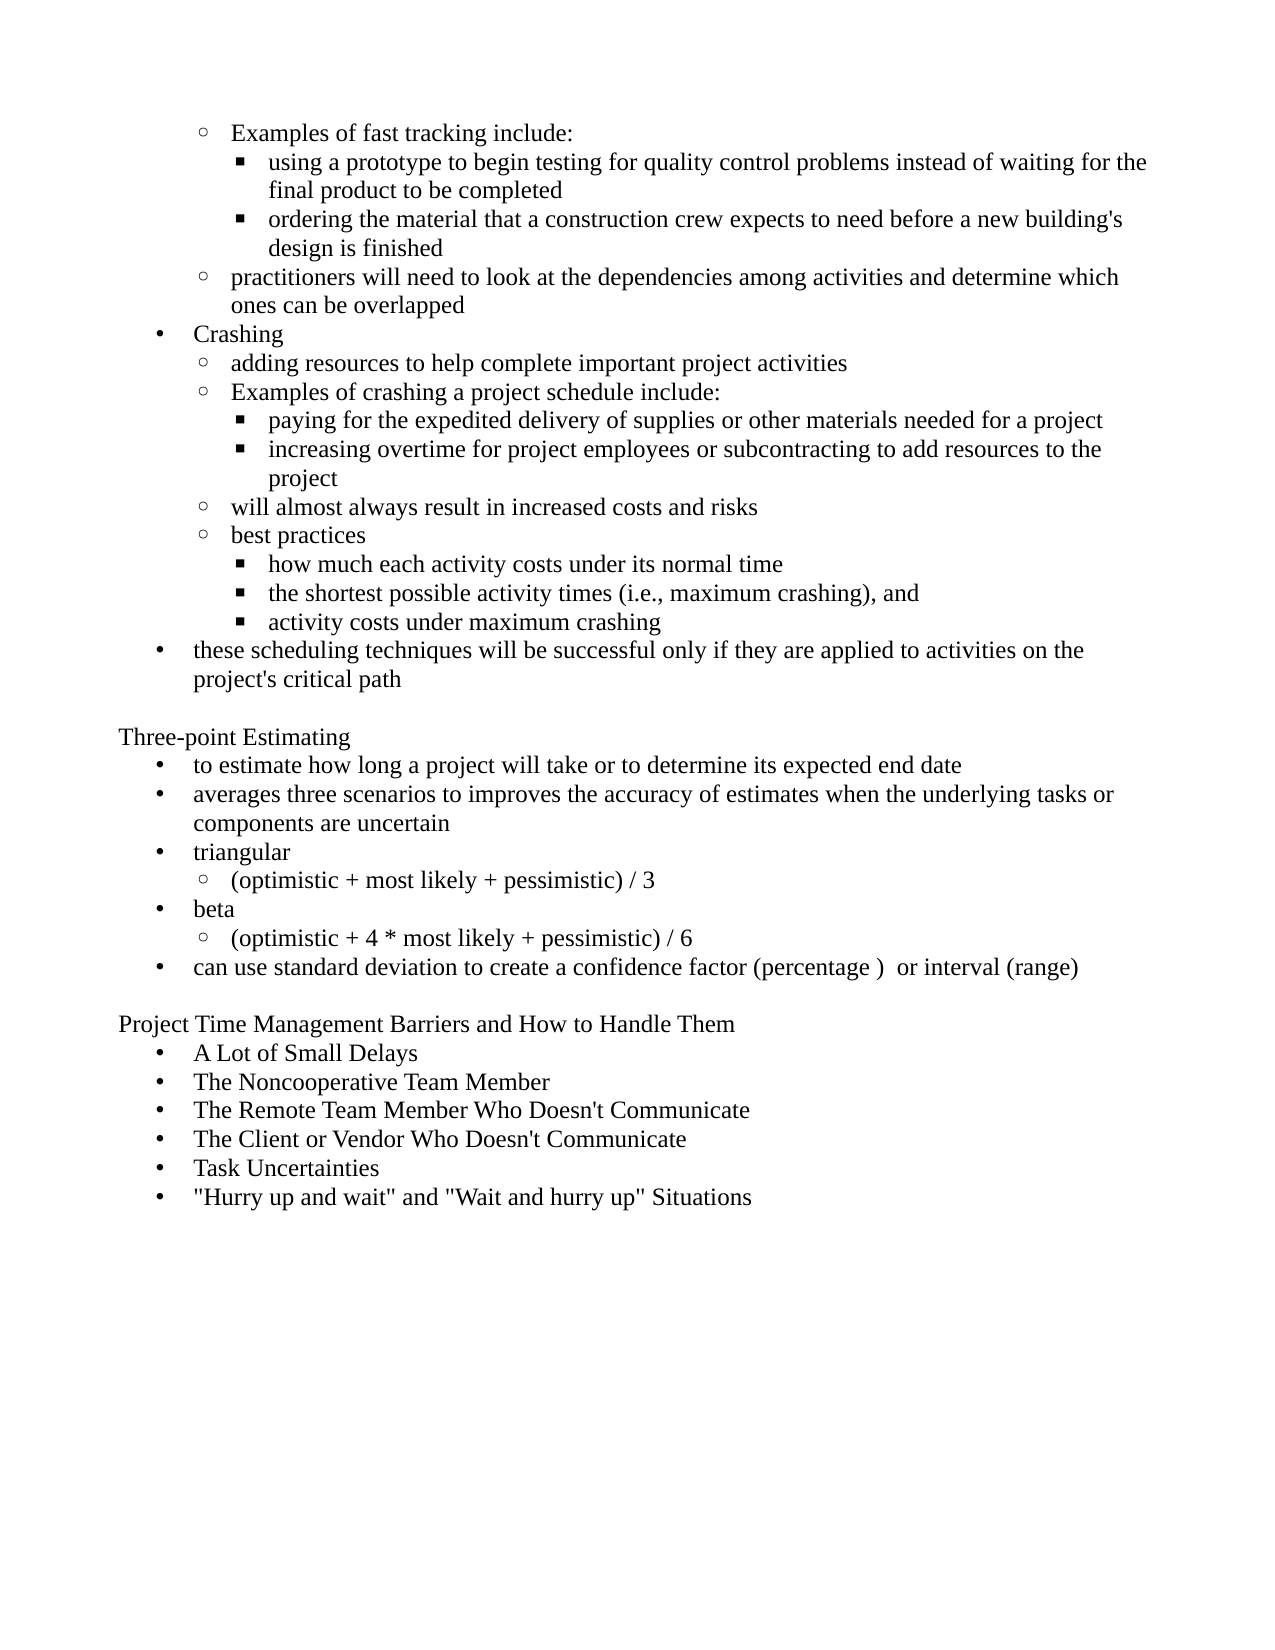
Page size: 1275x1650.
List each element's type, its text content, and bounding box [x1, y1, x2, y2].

list beta [156, 894, 1157, 923]
list these scheduling techniques will be successful only if they are applied to activities on the project's critical path [156, 636, 1157, 693]
list Examples of crashing a project schedule include: [193, 377, 1157, 406]
text Three-point Estimating [118, 722, 1157, 751]
list (optimistic + most likely + pessimistic) / 3 [193, 866, 1157, 894]
text Project Time Management Barriers and How to Handle Them [118, 1009, 1157, 1038]
list Task Uncertainties [156, 1153, 1157, 1182]
list using a prototype to begin testing for quality control problems instead of waiting for the final product to be completed [231, 147, 1157, 204]
list The Client or Vendor Who Doesn't Communicate [156, 1124, 1157, 1153]
list Crashing [156, 319, 1157, 348]
list activity costs under maximum crashing [231, 607, 1157, 636]
list Examples of fast tracking include: [193, 118, 1157, 147]
list "Hurry up and wait" and "Wait and hurry up" Situations [156, 1182, 1157, 1211]
list will almost always result in increased costs and risks [193, 492, 1157, 521]
list averages three scenarios to improves the accuracy of estimates when the underlying tasks or components are uncertain [156, 779, 1157, 837]
list adding resources to help complete important project activities [193, 348, 1157, 377]
list ordering the material that a construction crew expects to need before a new building's design is finished [231, 204, 1157, 262]
list the shortest possible activity times (i.e., maximum crashing), and [231, 578, 1157, 607]
list (optimistic + 4 * most likely + pessimistic) / 6 [193, 923, 1157, 952]
list The Remote Team Member Who Doesn't Communicate [156, 1096, 1157, 1124]
list to estimate how long a project will take or to determine its expected end date [156, 751, 1157, 779]
list triangular [156, 837, 1157, 866]
list A Lot of Small Delays [156, 1038, 1157, 1067]
list practitioners will need to look at the dependencies among activities and determine which ones can be overlapped [193, 262, 1157, 319]
list increasing overtime for project employees or subcontracting to add resources to the project [231, 434, 1157, 492]
list best practices [193, 521, 1157, 549]
list can use standard deviation to create a confidence factor (percentage ) or interval (range) [156, 952, 1157, 981]
list paying for the expedited delivery of supplies or other materials needed for a project [231, 406, 1157, 434]
list how much each activity costs under its normal time [231, 549, 1157, 578]
list The Noncooperative Team Member [156, 1067, 1157, 1096]
